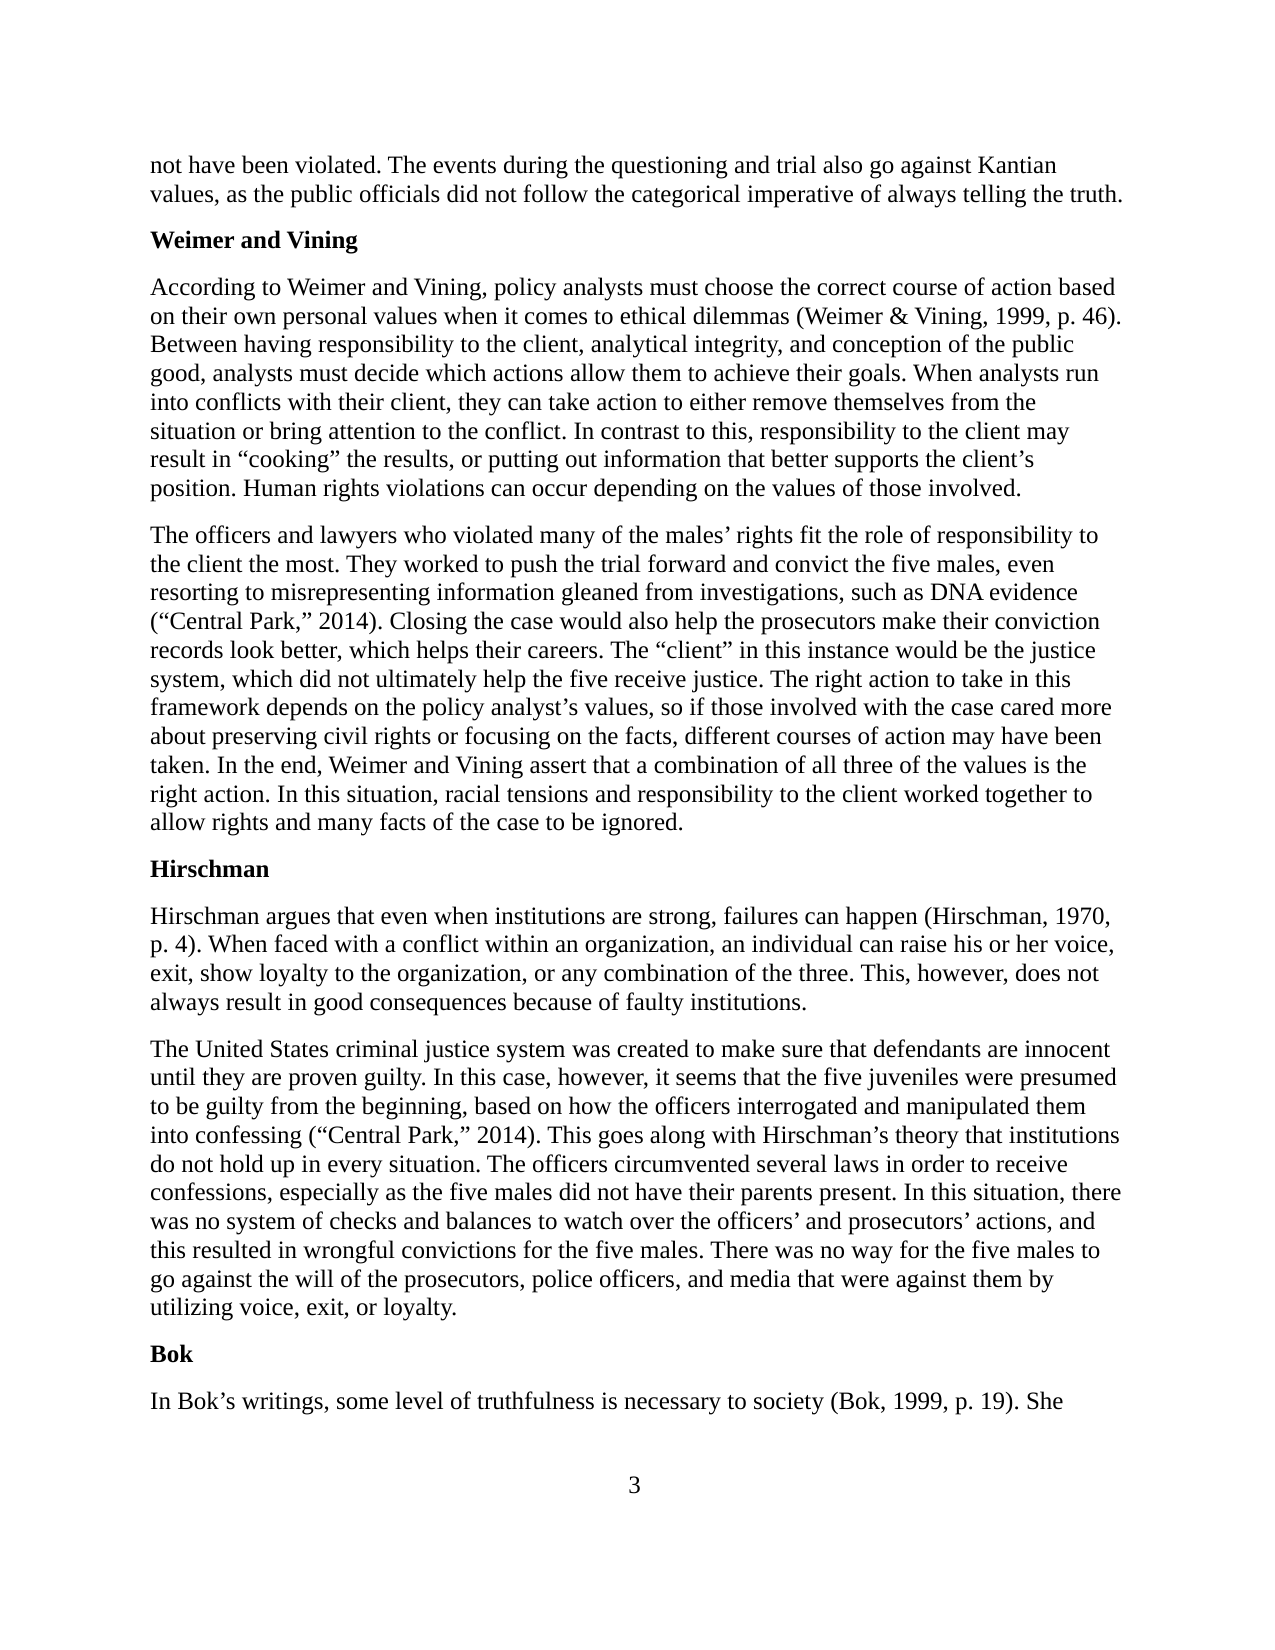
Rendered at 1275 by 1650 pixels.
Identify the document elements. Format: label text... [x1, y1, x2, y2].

text Hirschman [150, 854, 1125, 883]
text not have been violated. The events during the questioning and trial also go against Kantian values, as the public officials did not follow the categorical imperative of always telling the truth. [150, 150, 1125, 207]
text In Bok’s writings, some level of truthfulness is necessary to society (Bok, 1999, p. 19). She [150, 1386, 1125, 1414]
text Bok [150, 1339, 1125, 1368]
text The United States criminal justice system was created to make sure that defendants are innocent until they are proven guilty. In this case, however, it seems that the five juveniles were presumed to be guilty from the beginning, based on how the officers interrogated and manipulated them into confessing (“Central Park,” 2014). This goes along with Hirschman’s theory that institutions do not hold up in every situation. The officers circumvented several laws in order to receive confessions, especially as the five males did not have their parents present. In this situation, there was no system of checks and balances to watch over the officers’ and prosecutors’ actions, and this resulted in wrongful convictions for the five males. There was no way for the five males to go against the will of the prosecutors, police officers, and media that were against them by utilizing voice, exit, or loyalty. [150, 1034, 1125, 1321]
text According to Weimer and Vining, policy analysts must choose the correct course of action based on their own personal values when it comes to ethical dilemmas (Weimer & Vining, 1999, p. 46). Between having responsibility to the client, analytical integrity, and conception of the public good, analysts must decide which actions allow them to achieve their goals. When analysts run into conflicts with their client, they can take action to either remove themselves from the situation or bring attention to the conflict. In contrast to this, responsibility to the client may result in “cooking” the results, or putting out information that better supports the client’s position. Human rights violations can occur depending on the values of those involved. [150, 272, 1125, 502]
text Hirschman argues that even when institutions are strong, failures can happen (Hirschman, 1970, p. 4). When faced with a conflict within an organization, an individual can raise his or her voice, exit, show loyalty to the organization, or any combination of the three. This, however, does not always result in good consequences because of faulty institutions. [150, 901, 1125, 1016]
text The officers and lawyers who violated many of the males’ rights fit the role of responsibility to the client the most. They worked to push the trial forward and convict the five males, even resorting to misrepresenting information gleaned from investigations, such as DNA evidence (“Central Park,” 2014). Closing the case would also help the prosecutors make their conviction records look better, which helps their careers. The “client” in this instance would be the justice system, which did not ultimately help the five receive justice. The right action to take in this framework depends on the policy analyst’s values, so if those involved with the case cared more about preserving civil rights or focusing on the facts, different courses of action may have been taken. In the end, Weimer and Vining assert that a combination of all three of the values is the right action. In this situation, racial tensions and responsibility to the client worked together to allow rights and many facts of the case to be ignored. [150, 520, 1125, 836]
text Weimer and Vining [150, 225, 1125, 254]
